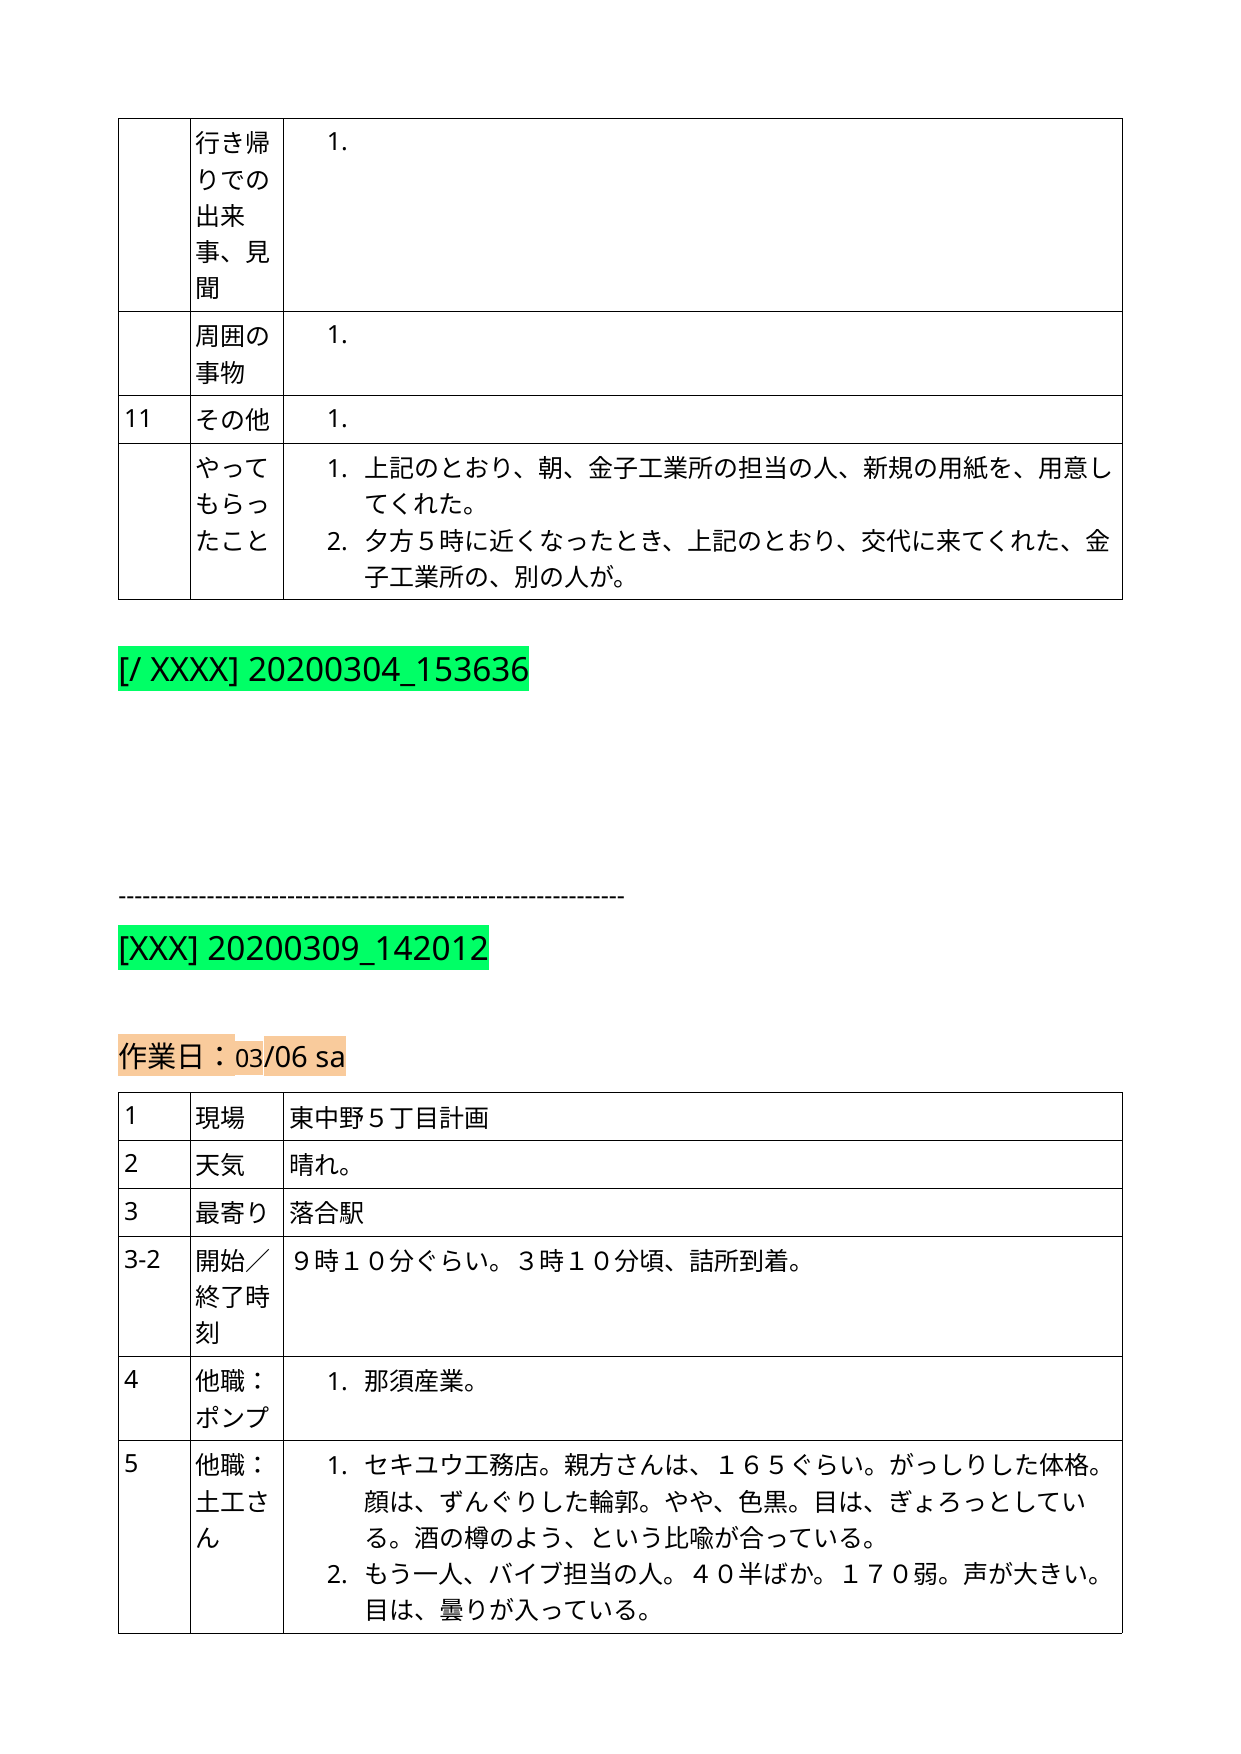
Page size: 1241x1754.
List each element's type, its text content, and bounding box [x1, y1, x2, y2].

table_cell 上記のとおり、朝、金子工業所の担当の人、新規の用紙を、用意してくれた。 夕方５時に近くなったとき、上記のとおり、交代に来てくれた、金子工業所の、別の人が。 [284, 444, 1122, 599]
table_header 東中野５丁目計画 [284, 1093, 1122, 1140]
table_cell 那須産業。 [284, 1357, 1122, 1440]
text [XXX] 20200309_142012 [118, 924, 1122, 970]
text [/ XXXX] 20200304_153636 [118, 646, 1122, 691]
table_cell [284, 119, 1122, 311]
table_cell 11 [119, 396, 190, 443]
table_cell やってもらったこと [191, 444, 283, 599]
text --------------------------------------------------------------- [118, 878, 1122, 912]
table_cell 最寄り [191, 1189, 283, 1236]
table_header 1 [119, 1093, 190, 1140]
table_cell [119, 444, 190, 599]
table_cell 4 [119, 1357, 190, 1440]
table_cell 晴れ。 [284, 1141, 1122, 1188]
table_cell 周囲の事物 [191, 312, 283, 395]
table_cell 他職：土工さん [191, 1441, 283, 1633]
table_cell その他 [191, 396, 283, 443]
table_cell [284, 396, 1122, 443]
table_cell [284, 312, 1122, 395]
table_cell 2 [119, 1141, 190, 1188]
table_cell [119, 312, 190, 395]
table_cell 5 [119, 1441, 190, 1633]
table_cell 3-2 [119, 1237, 190, 1356]
table_cell ９時１０分ぐらい。３時１０分頃、詰所到着。 [284, 1237, 1122, 1356]
table_cell 3 [119, 1189, 190, 1236]
table_cell 落合駅 [284, 1189, 1122, 1236]
table_cell 他職：ポンプ [191, 1357, 283, 1440]
table_cell 行き帰りでの出来事、見聞 [191, 119, 283, 311]
table_header 現場 [191, 1093, 283, 1140]
table_cell 天気 [191, 1141, 283, 1188]
table_cell [119, 119, 190, 311]
table_cell セキユウ工務店。親方さんは、１６５ぐらい。がっしりした体格。顔は、ずんぐりした輪郭。やや、色黒。目は、ぎょろっとしている。酒の樽のよう、という比喩が合っている。 もう一人、バイブ担当の人。４０半ばか。１７０弱。声が大きい。目は、曇りが入っている。 [284, 1441, 1122, 1633]
table_cell 開始／終了時刻 [191, 1237, 283, 1356]
text 作業日：03/06 sa [118, 1034, 1122, 1076]
